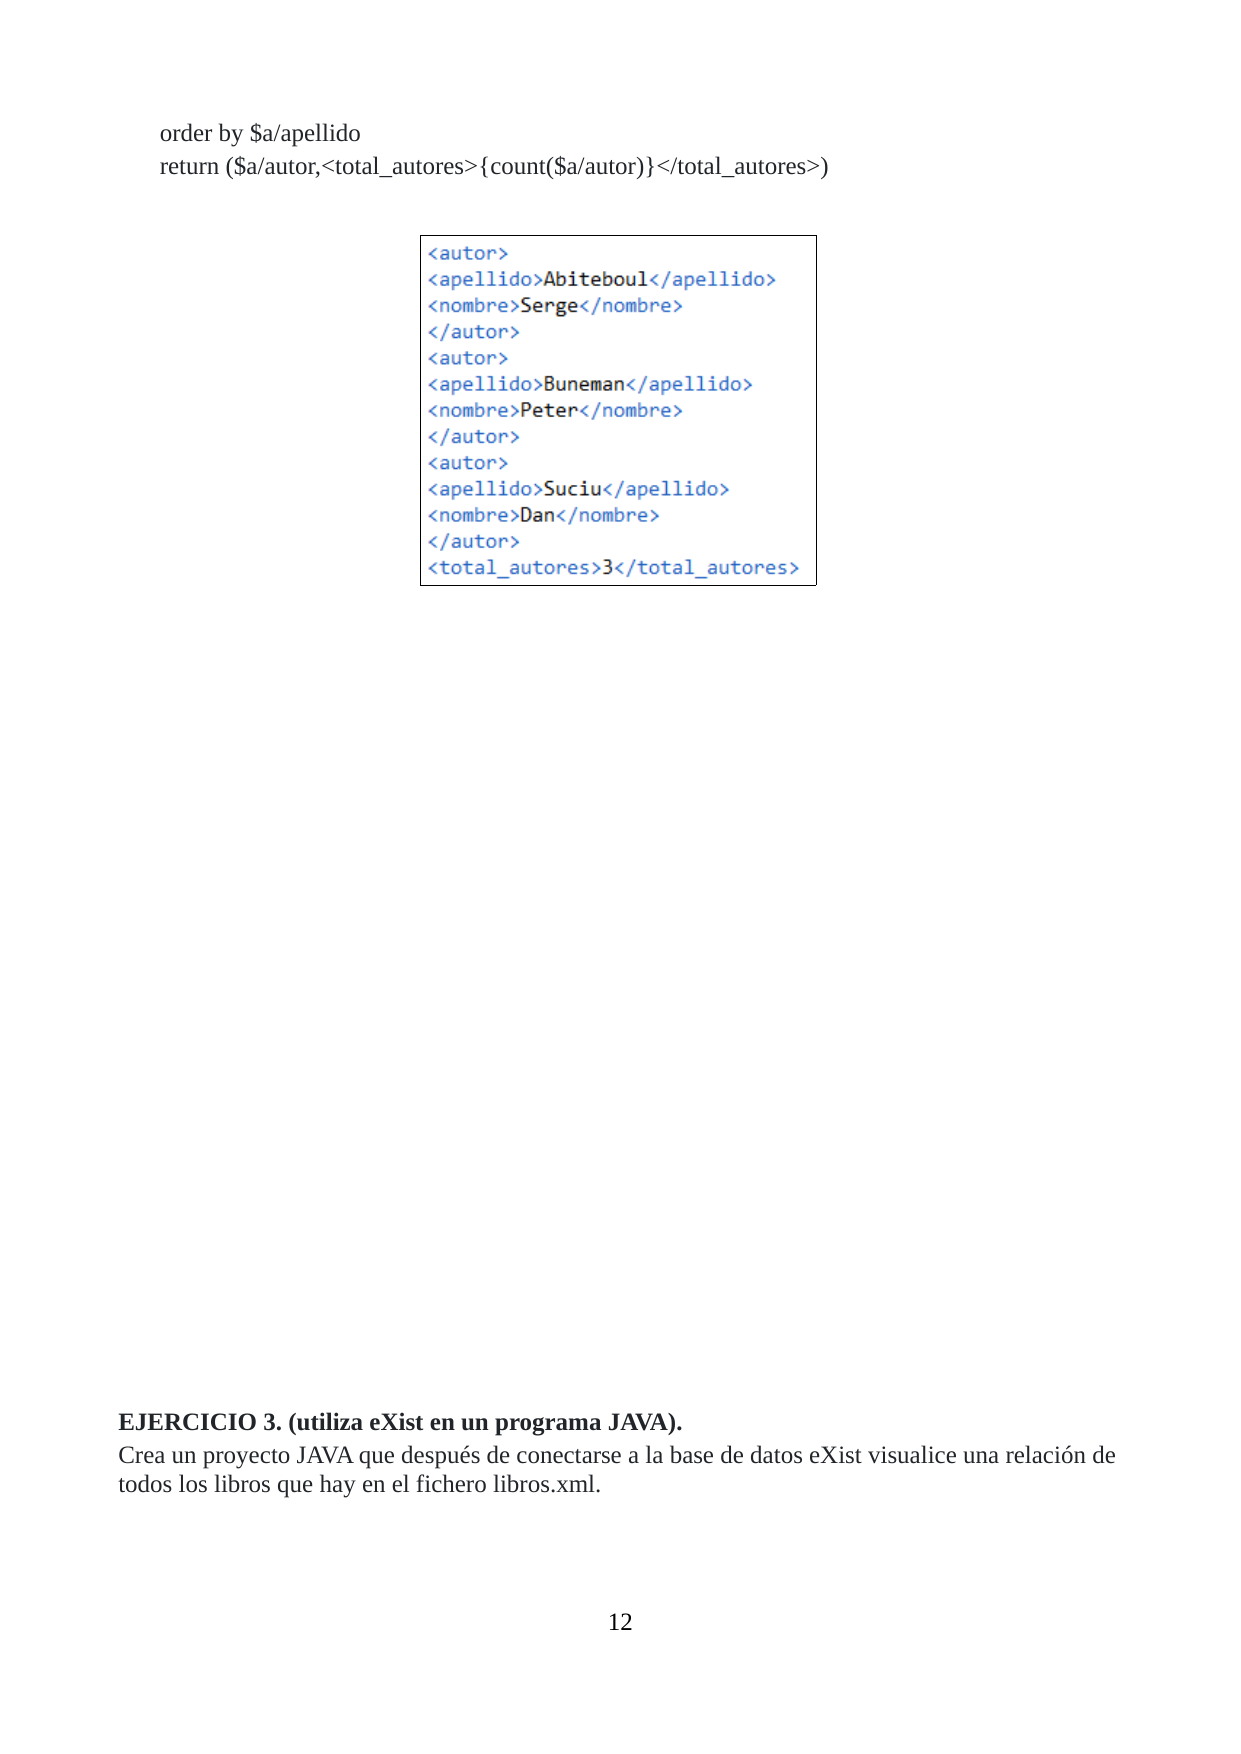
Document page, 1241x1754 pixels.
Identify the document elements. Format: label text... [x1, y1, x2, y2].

text Crea un proyecto JAVA que después de conectarse a la base de datos eXist visualice una relación de todos los libros que hay en el fichero libros.xml. [118, 1440, 1122, 1498]
text order by $a/apellido [159, 118, 1122, 147]
text EJERCICIO 3. (utiliza eXist en un programa JAVA). [118, 1407, 1122, 1436]
text return ($a/autor,<total_autores>{count($a/autor)}</total_autores>) [159, 151, 1122, 180]
picture [423, 238, 813, 583]
